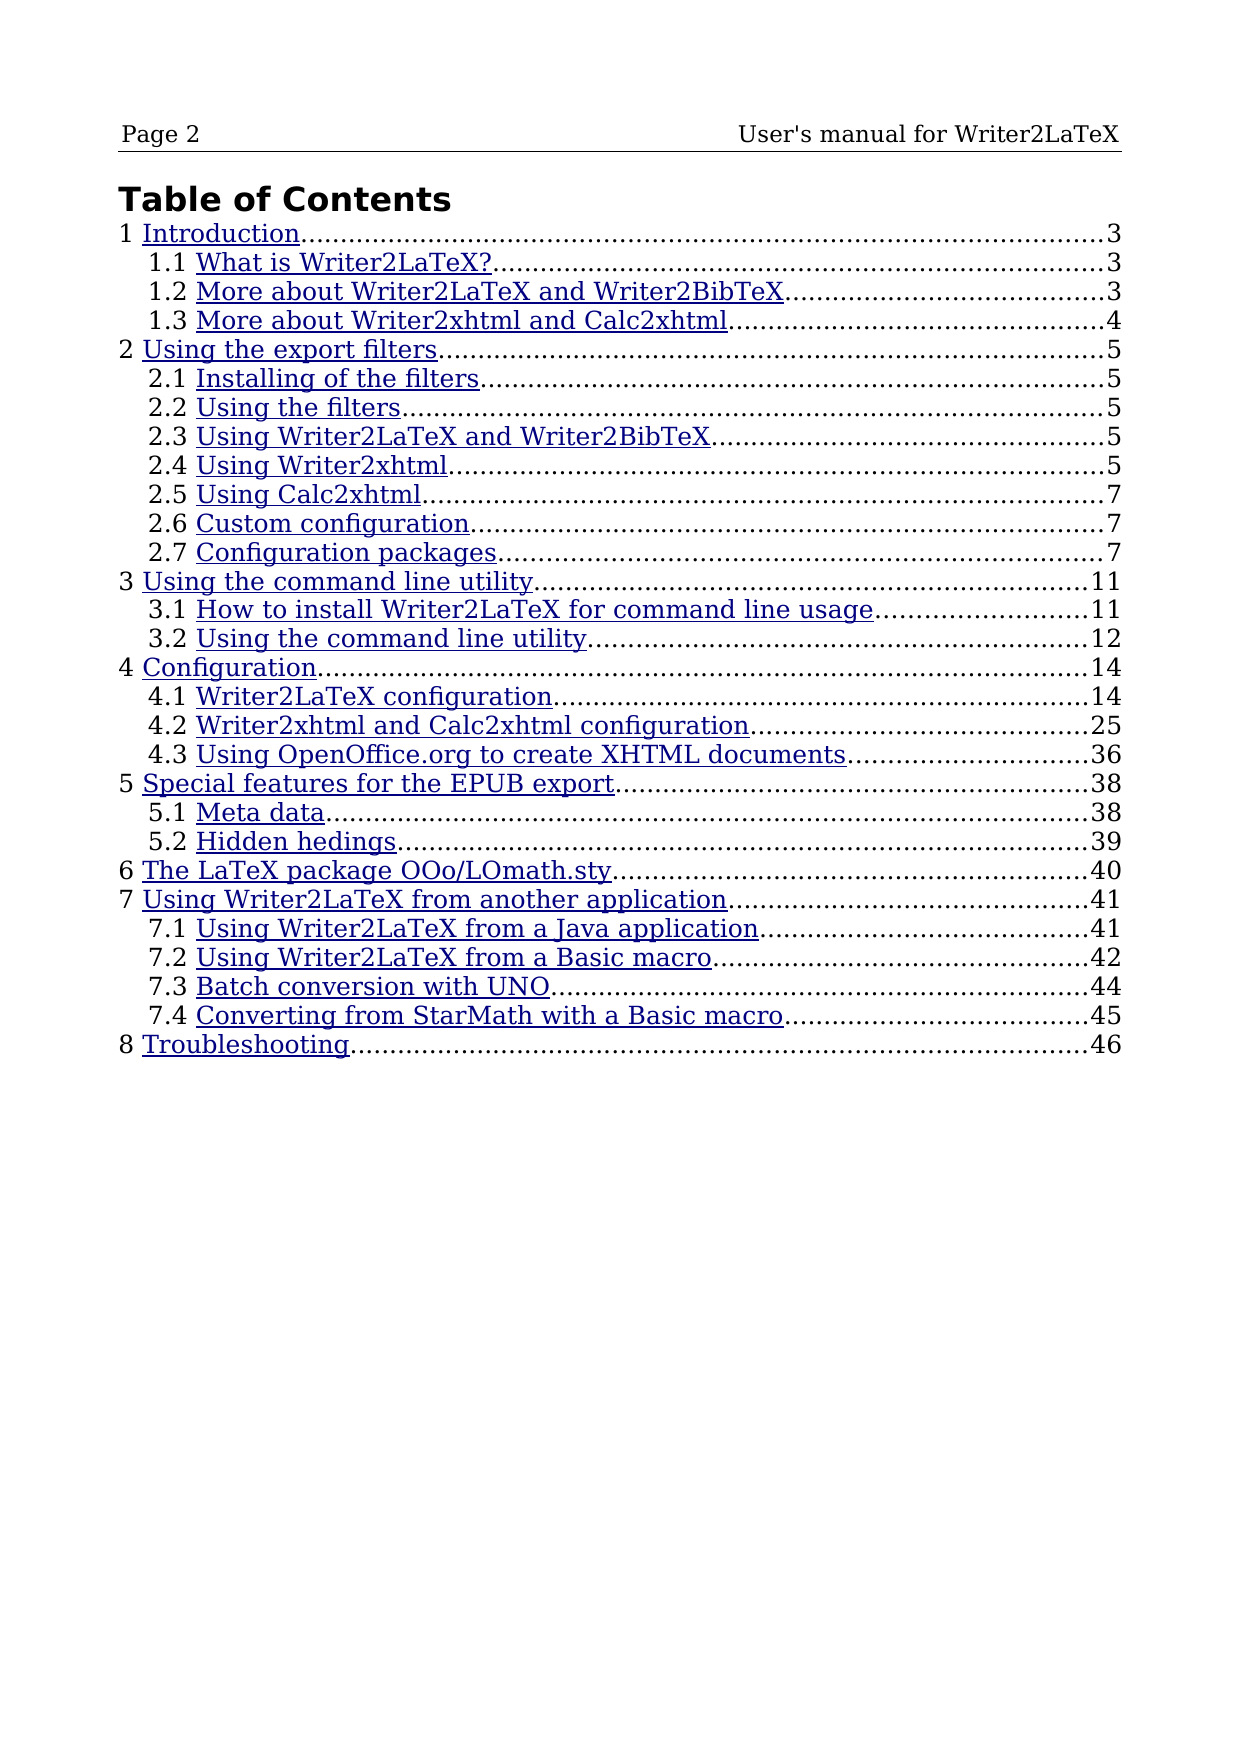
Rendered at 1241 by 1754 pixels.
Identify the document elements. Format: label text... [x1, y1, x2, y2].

text 1.2 More about Writer2LaTeX and Writer2BibTeX 3 [148, 277, 1122, 306]
text 1.3 More about Writer2xhtml and Calc2xhtml 4 [148, 306, 1122, 335]
text 1 Introduction 3 [118, 219, 1122, 248]
text 1.1 What is Writer2LaTeX? 3 [148, 248, 1122, 277]
text 2.7 Configuration packages 7 [148, 538, 1122, 567]
text 7.4 Converting from StarMath with a Basic macro 45 [148, 1001, 1122, 1030]
text 4.2 Writer2xhtml and Calc2xhtml configuration 25 [148, 712, 1122, 741]
text 5.1 Meta data 38 [148, 799, 1122, 828]
text 7.1 Using Writer2LaTeX from a Java application 41 [148, 914, 1122, 943]
text 2 Using the export filters 5 [118, 335, 1122, 364]
text 3.1 How to install Writer2LaTeX for command line usage 11 [148, 596, 1122, 625]
text 7.2 Using Writer2LaTeX from a Basic macro 42 [148, 943, 1122, 972]
text 7 Using Writer2LaTeX from another application 41 [118, 886, 1122, 914]
text 2.2 Using the filters 5 [148, 393, 1122, 422]
text 2.3 Using Writer2LaTeX and Writer2BibTeX 5 [148, 422, 1122, 451]
text 2.5 Using Calc2xhtml 7 [148, 480, 1122, 509]
text 4.1 Writer2LaTeX configuration 14 [148, 683, 1122, 712]
text 4 Configuration 14 [118, 654, 1122, 683]
text 2.6 Custom configuration 7 [148, 509, 1122, 538]
text 2.4 Using Writer2xhtml 5 [148, 451, 1122, 480]
text 3 Using the command line utility 11 [118, 567, 1122, 596]
text 2.1 Installing of the filters 5 [148, 364, 1122, 393]
text 7.3 Batch conversion with UNO 44 [148, 972, 1122, 1001]
subtitle Table of Contents [118, 181, 1122, 219]
text 5 Special features for the EPUB export 38 [118, 770, 1122, 799]
text 4.3 Using OpenOffice.org to create XHTML documents 36 [148, 741, 1122, 770]
text 3.2 Using the command line utility 12 [148, 625, 1122, 654]
text 5.2 Hidden hedings 39 [148, 828, 1122, 857]
text 6 The LaTeX package OOo/LOmath.sty 40 [118, 857, 1122, 886]
text 8 Troubleshooting 46 [118, 1030, 1122, 1059]
